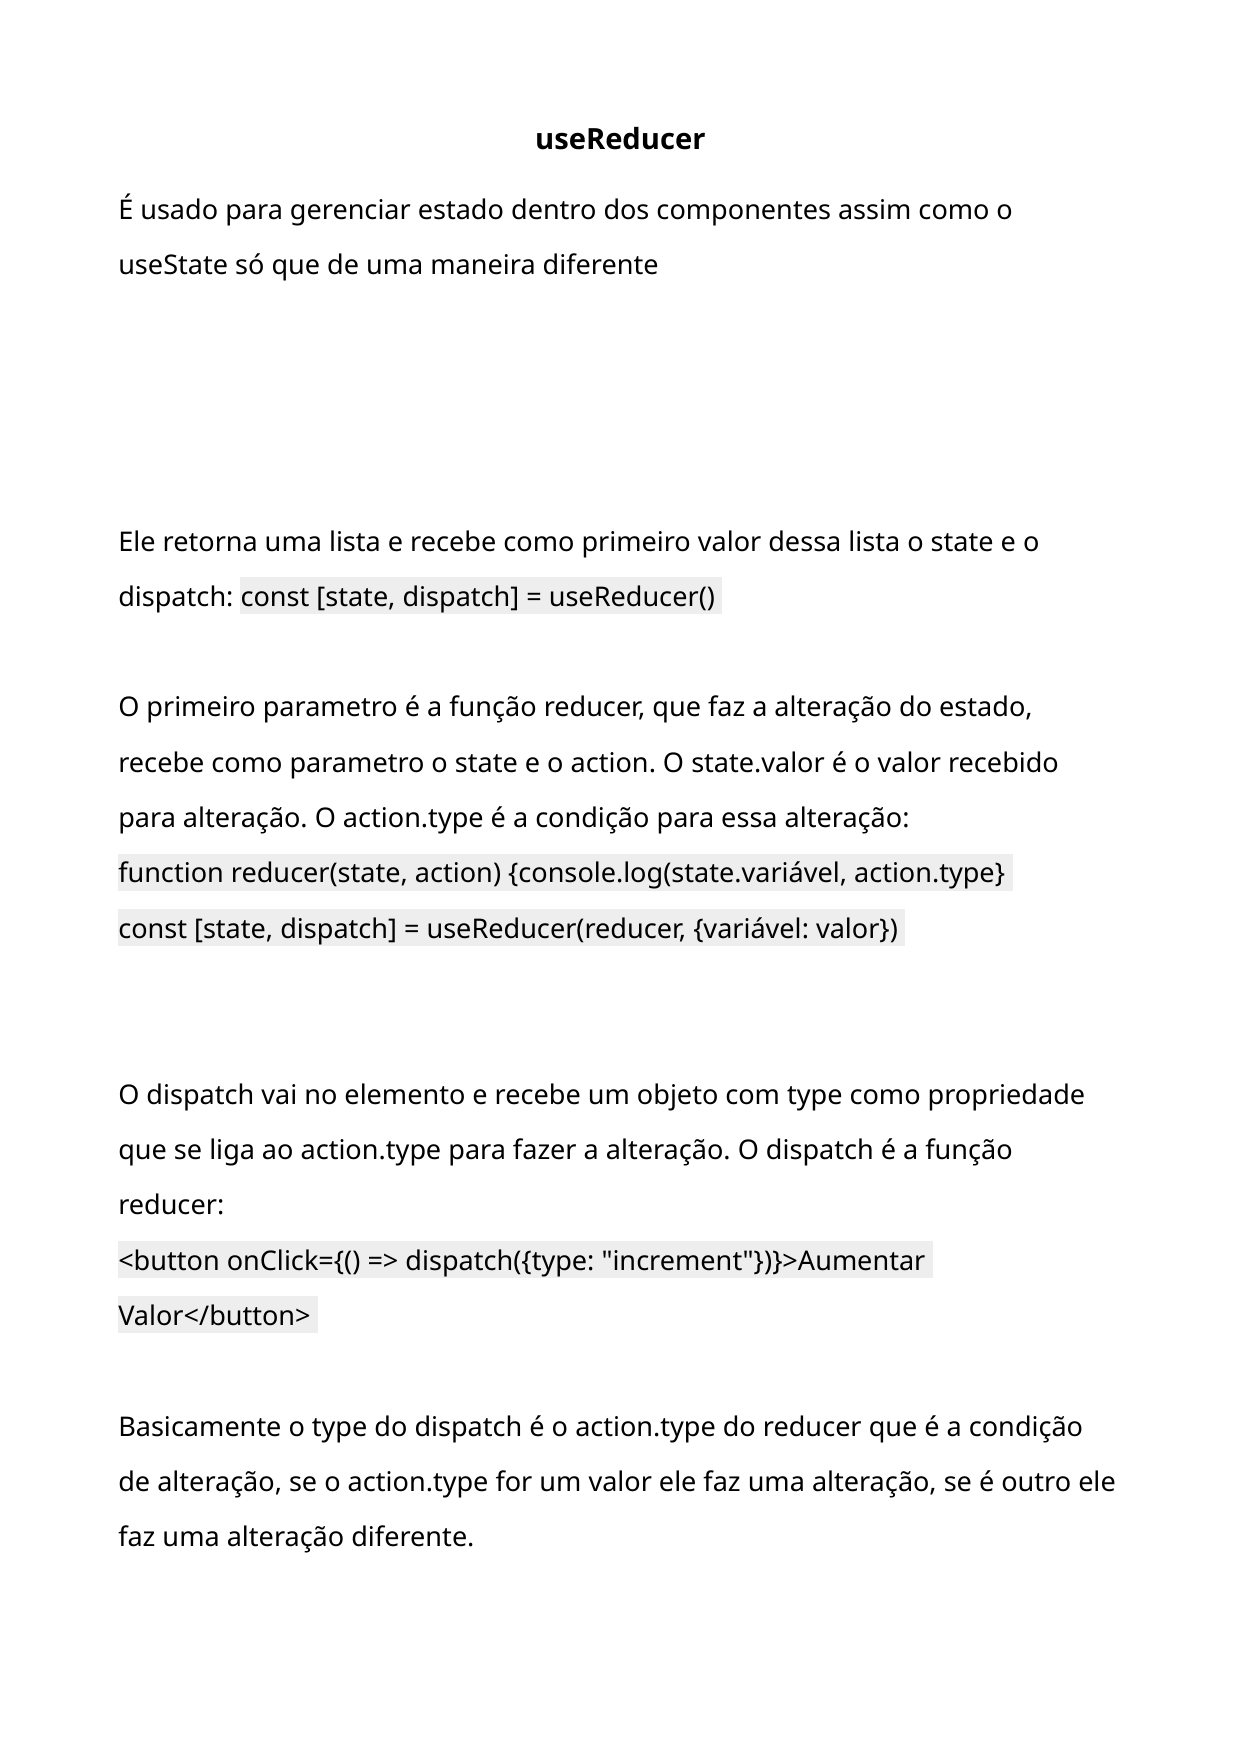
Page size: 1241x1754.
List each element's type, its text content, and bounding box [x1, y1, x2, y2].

text O primeiro parametro é a função reducer, que faz a alteração do estado, recebe como parametro o state e o action. O state.valor é o valor recebido para alteração. O action.type é a condição para essa alteração: [118, 688, 1122, 835]
text function reducer(state, action) {console.log(state.variável, action.type} [118, 854, 1122, 891]
text O dispatch vai no elemento e recebe um objeto com type como propriedade que se liga ao action.type para fazer a alteração. O dispatch é a função reducer: [118, 1075, 1122, 1223]
text Ele retorna uma lista e recebe como primeiro valor dessa lista o state e o dispatch: const [state, dispatch] = useReducer() [118, 522, 1122, 614]
text Basicamente o type do dispatch é o action.type do reducer que é a condição de alteração, se o action.type for um valor ele faz uma alteração, se é outro ele faz uma alteração diferente. [118, 1407, 1122, 1554]
text É usado para gerenciar estado dentro dos componentes assim como o useState só que de uma maneira diferente [118, 190, 1122, 282]
subtitle useReducer [118, 118, 1122, 158]
text const [state, dispatch] = useReducer(reducer, {variável: valor}) [118, 909, 1122, 946]
text <button onClick={() => dispatch({type: "increment"})}>Aumentar Valor</button> [118, 1241, 1122, 1333]
